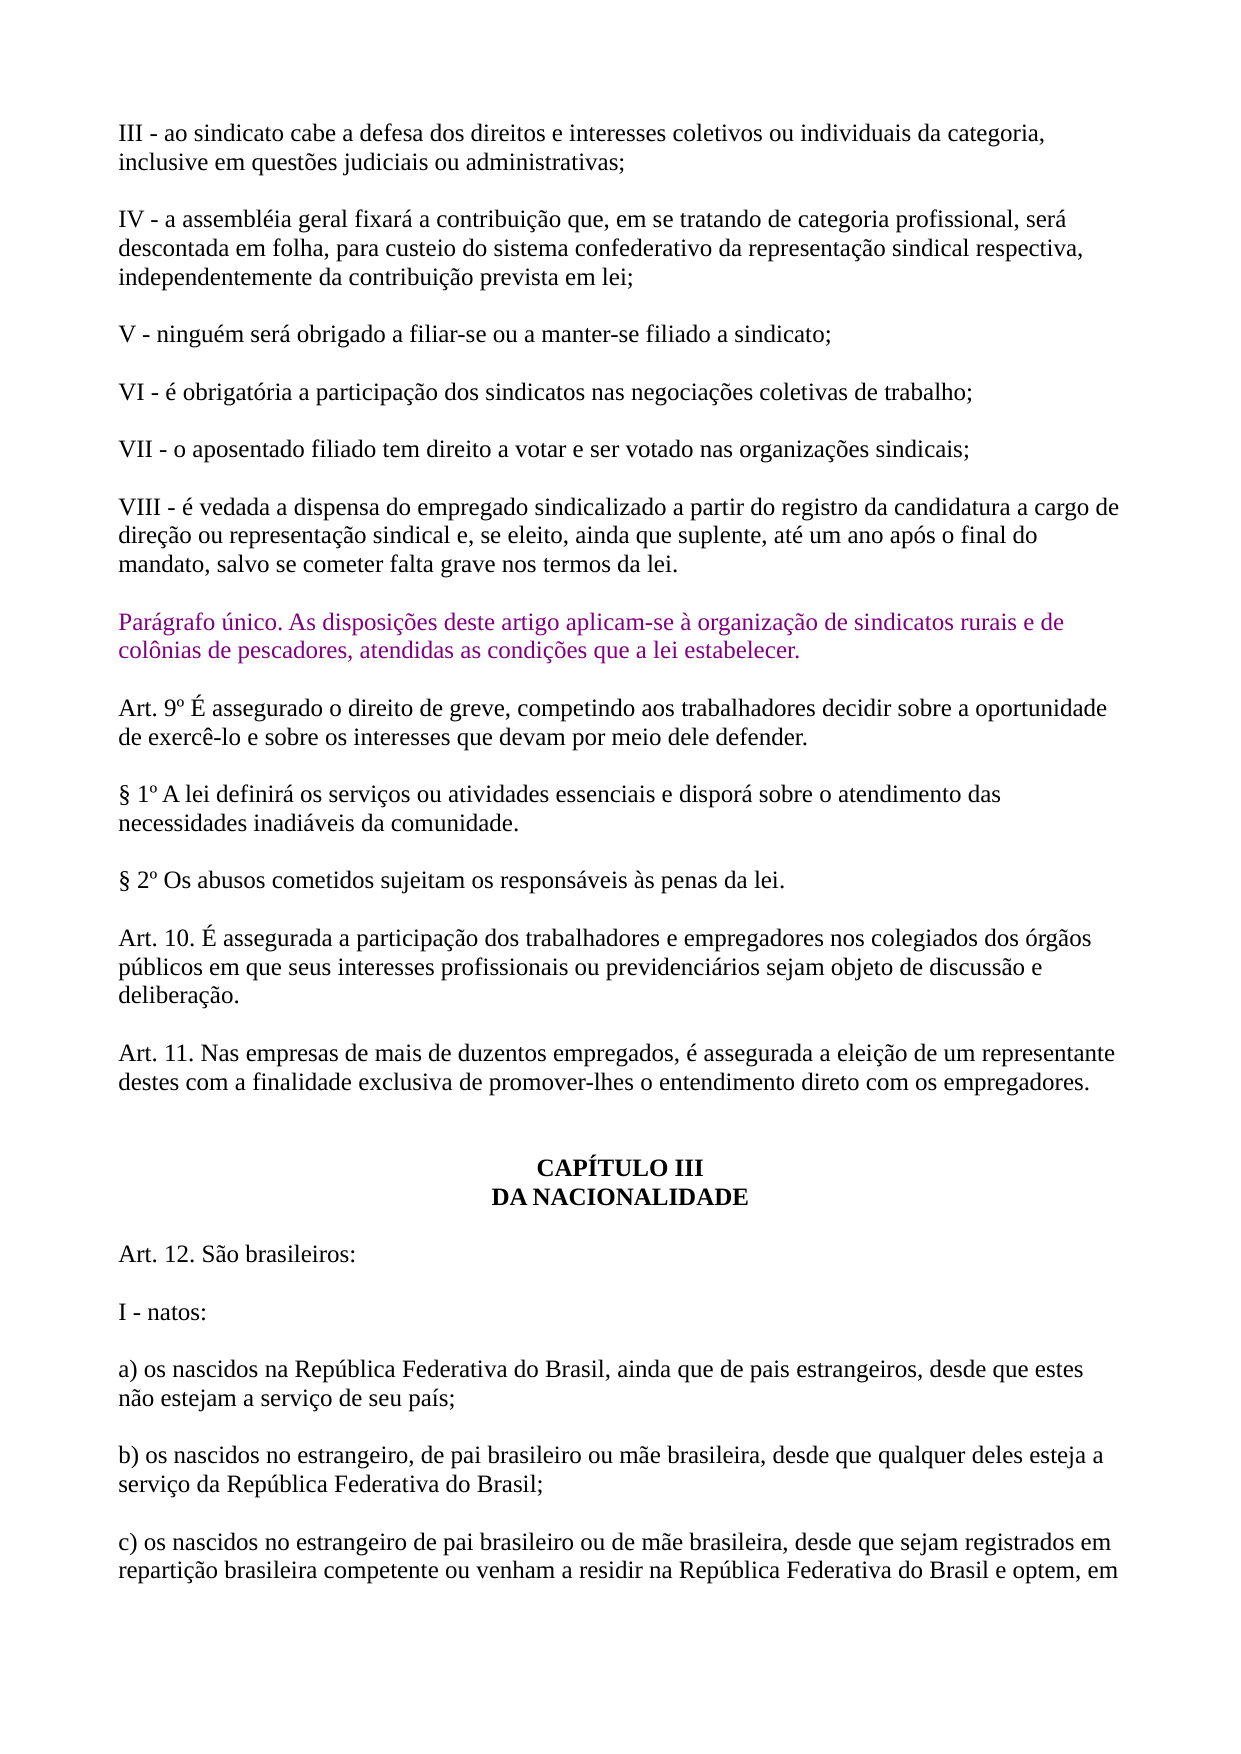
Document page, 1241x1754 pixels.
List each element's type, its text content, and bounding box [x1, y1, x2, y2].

text VI - é obrigatória a participação dos sindicatos nas negociações coletivas de trabalho; [118, 377, 1122, 406]
text Art. 12. São brasileiros: [118, 1239, 1122, 1268]
text III - ao sindicato cabe a defesa dos direitos e interesses coletivos ou individuais da categoria, inclusive em questões judiciais ou administrativas; [118, 118, 1122, 176]
text § 2º Os abusos cometidos sujeitam os responsáveis às penas da lei. [118, 866, 1122, 894]
text DA NACIONALIDADE [118, 1182, 1122, 1211]
text b) os nascidos no estrangeiro, de pai brasileiro ou mãe brasileira, desde que qualquer deles esteja a serviço da República Federativa do Brasil; [118, 1441, 1122, 1498]
text c) os nascidos no estrangeiro de pai brasileiro ou de mãe brasileira, desde que sejam registrados em repartição brasileira competente ou venham a residir na República Federativa do Brasil e optem, em [118, 1527, 1122, 1584]
text Art. 10. É assegurada a participação dos trabalhadores e empregadores nos colegiados dos órgãos públicos em que seus interesses profissionais ou previdenciários sejam objeto de discussão e deliberação. [118, 923, 1122, 1009]
text a) os nascidos na República Federativa do Brasil, ainda que de pais estrangeiros, desde que estes não estejam a serviço de seu país; [118, 1354, 1122, 1412]
text VIII - é vedada a dispensa do empregado sindicalizado a partir do registro da candidatura a cargo de direção ou representação sindical e, se eleito, ainda que suplente, até um ano após o final do mandato, salvo se cometer falta grave nos termos da lei. [118, 492, 1122, 578]
text Art. 11. Nas empresas de mais de duzentos empregados, é assegurada a eleição de um representante destes com a finalidade exclusiva de promover-lhes o entendimento direto com os empregadores. [118, 1038, 1122, 1096]
text VII - o aposentado filiado tem direito a votar e ser votado nas organizações sindicais; [118, 434, 1122, 463]
text V - ninguém será obrigado a filiar-se ou a manter-se filiado a sindicato; [118, 319, 1122, 348]
text CAPÍTULO III [118, 1153, 1122, 1182]
text Parágrafo único. As disposições deste artigo aplicam-se à organização de sindicatos rurais e de colônias de pescadores, atendidas as condições que a lei estabelecer. [118, 607, 1122, 664]
text I - natos: [118, 1297, 1122, 1326]
text § 1º A lei definirá os serviços ou atividades essenciais e disporá sobre o atendimento das necessidades inadiáveis da comunidade. [118, 779, 1122, 837]
text Art. 9º É assegurado o direito de greve, competindo aos trabalhadores decidir sobre a oportunidade de exercê-lo e sobre os interesses que devam por meio dele defender. [118, 693, 1122, 751]
text IV - a assembléia geral fixará a contribuição que, em se tratando de categoria profissional, será descontada em folha, para custeio do sistema confederativo da representação sindical respectiva, independentemente da contribuição prevista em lei; [118, 204, 1122, 291]
